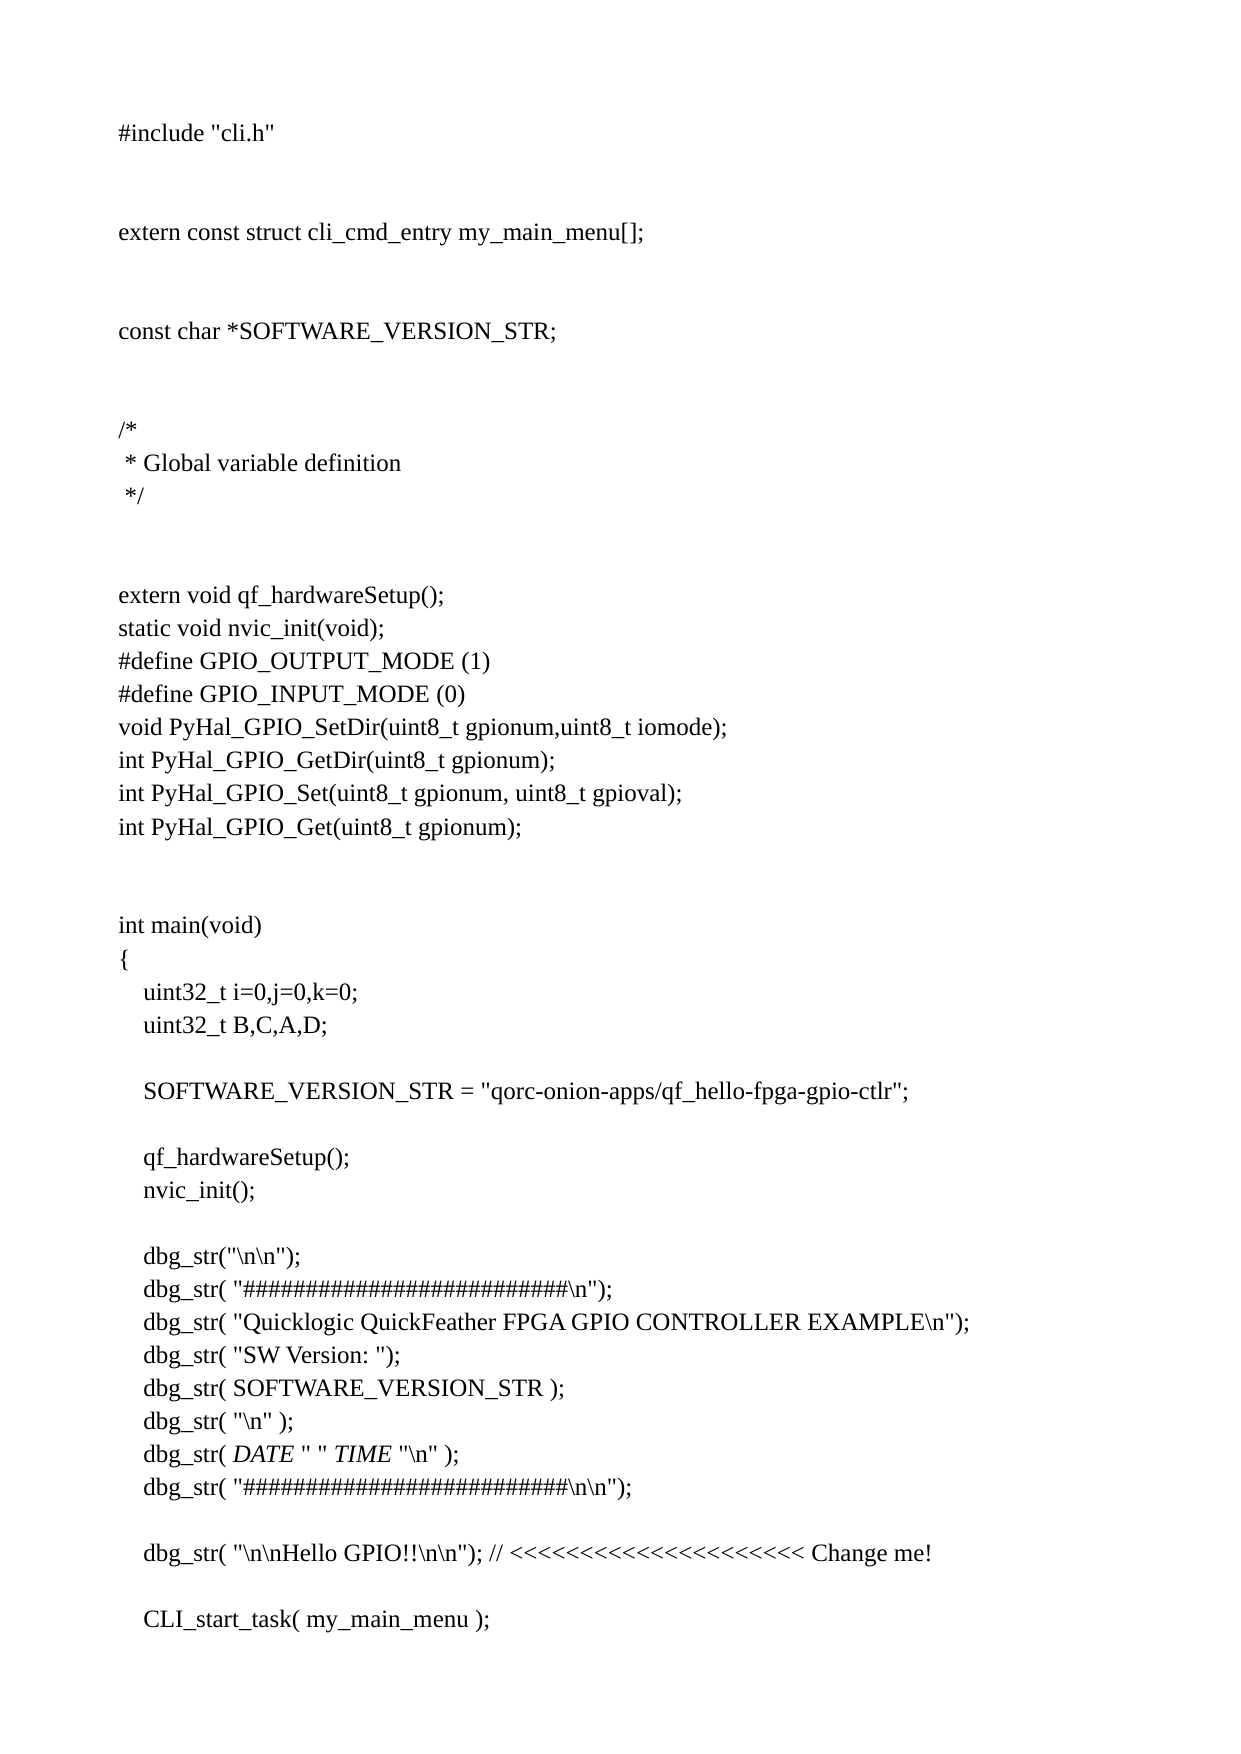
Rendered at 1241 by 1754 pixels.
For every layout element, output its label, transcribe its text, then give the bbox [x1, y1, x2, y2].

text #include "cli.h" extern const struct cli_cmd_entry my_main_menu[]; const char *SOFTWARE_VERSION_STR; /* * Global variable definition */ extern void qf_hardwareSetup(); static void nvic_init(void); #define GPIO_OUTPUT_MODE (1) #define GPIO_INPUT_MODE (0) void PyHal_GPIO_SetDir(uint8_t gpionum,uint8_t iomode); int PyHal_GPIO_GetDir(uint8_t gpionum); int PyHal_GPIO_Set(uint8_t gpionum, uint8_t gpioval); int PyHal_GPIO_Get(uint8_t gpionum); int main(void) { uint32_t i=0,j=0,k=0; uint32_t B,C,A,D; SOFTWARE_VERSION_STR = "qorc-onion-apps/qf_hello-fpga-gpio-ctlr"; qf_hardwareSetup(); nvic_init(); dbg_str("\n\n"); dbg_str( "##########################\n"); dbg_str( "Quicklogic QuickFeather FPGA GPIO CONTROLLER EXAMPLE\n"); dbg_str( "SW Version: "); dbg_str( SOFTWARE_VERSION_STR ); dbg_str( "\n" ); dbg_str( DATE " " TIME "\n" ); dbg_str( "##########################\n\n"); dbg_str( "\n\nHello GPIO!!\n\n"); // <<<<<<<<<<<<<<<<<<<<< Change me! CLI_start_task( my_main_menu ); [118, 118, 1122, 1633]
